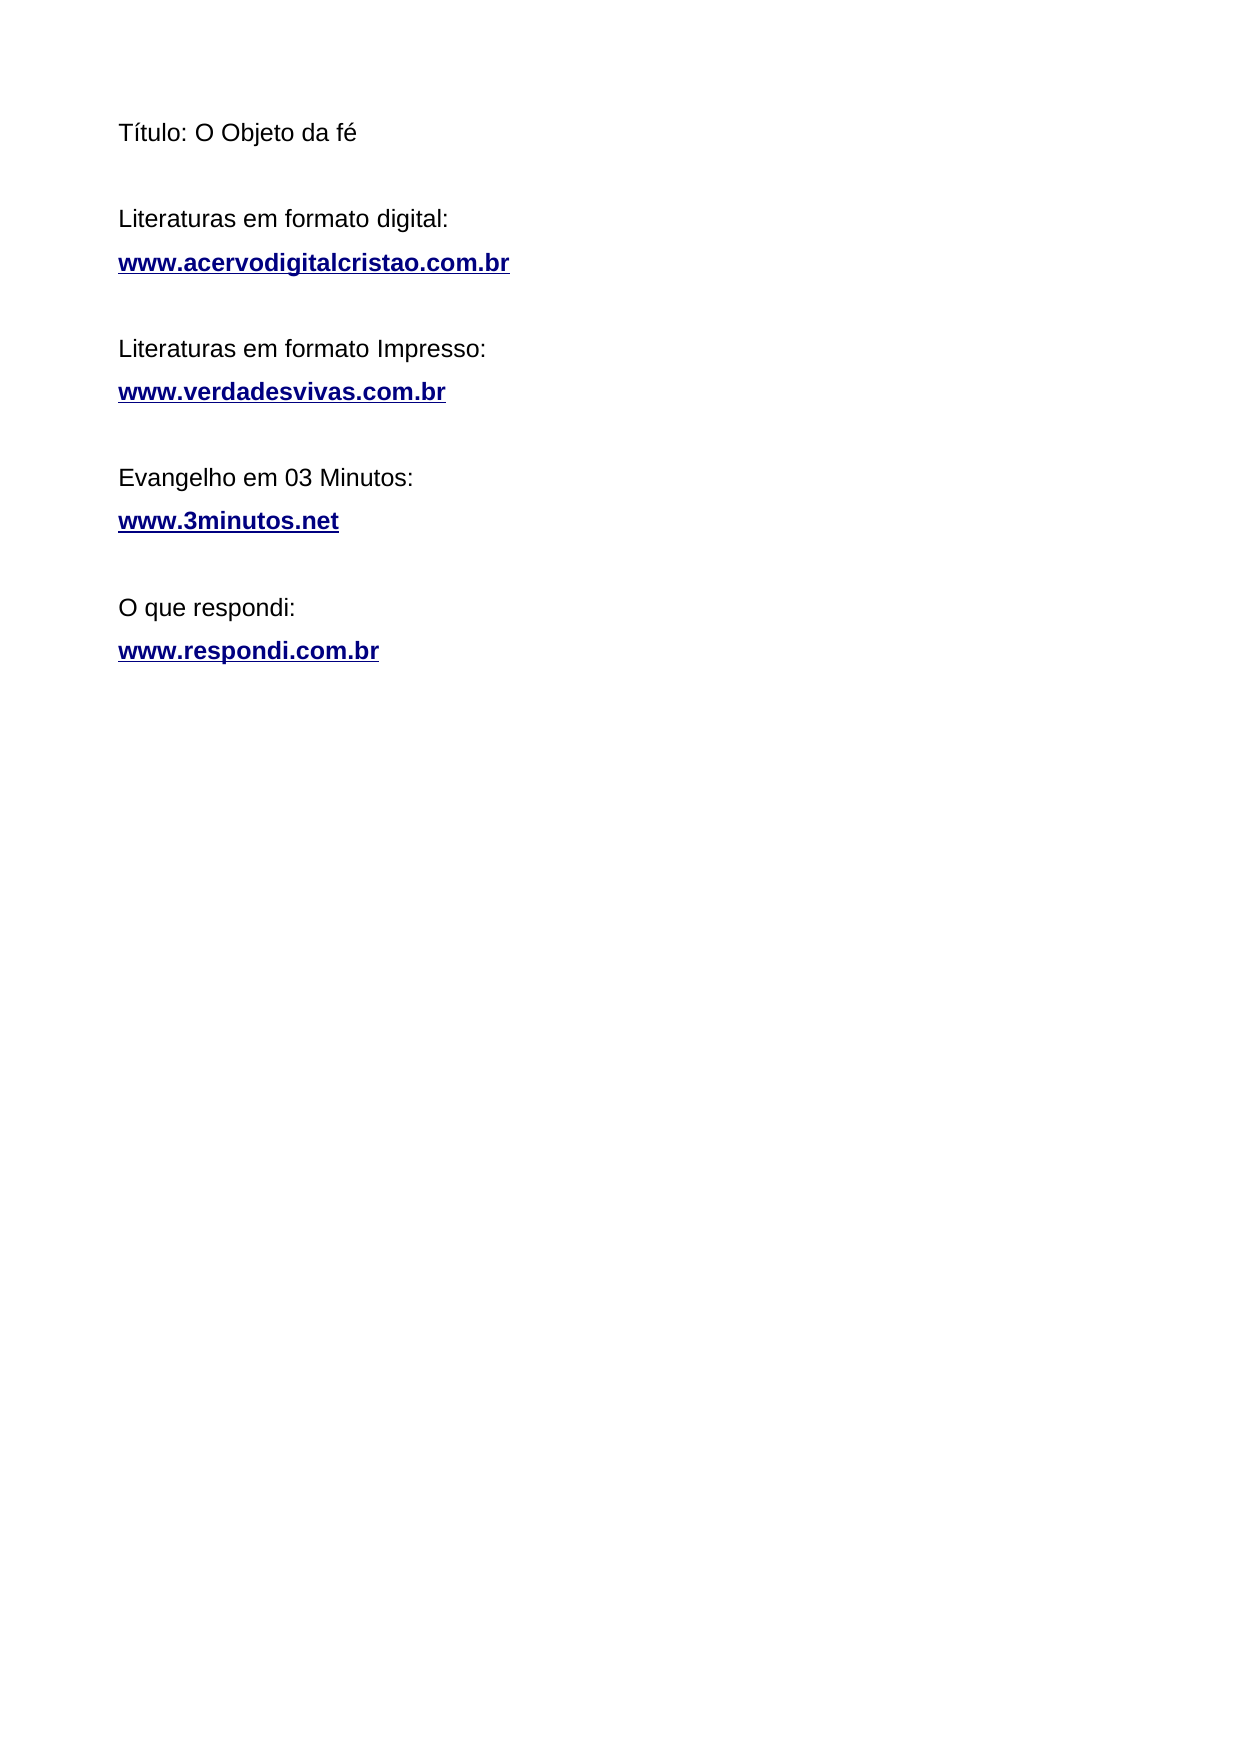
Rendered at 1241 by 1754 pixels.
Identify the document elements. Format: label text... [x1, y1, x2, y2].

text Título: O Objeto da fé Literaturas em formato digital: www.acervodigitalcristao.com.br Literaturas em formato Impresso: www.verdadesvivas.com.br Evangelho em 03 Minutos: www.3minutos.net O que respondi: www.respondi.com.br [118, 118, 1122, 664]
